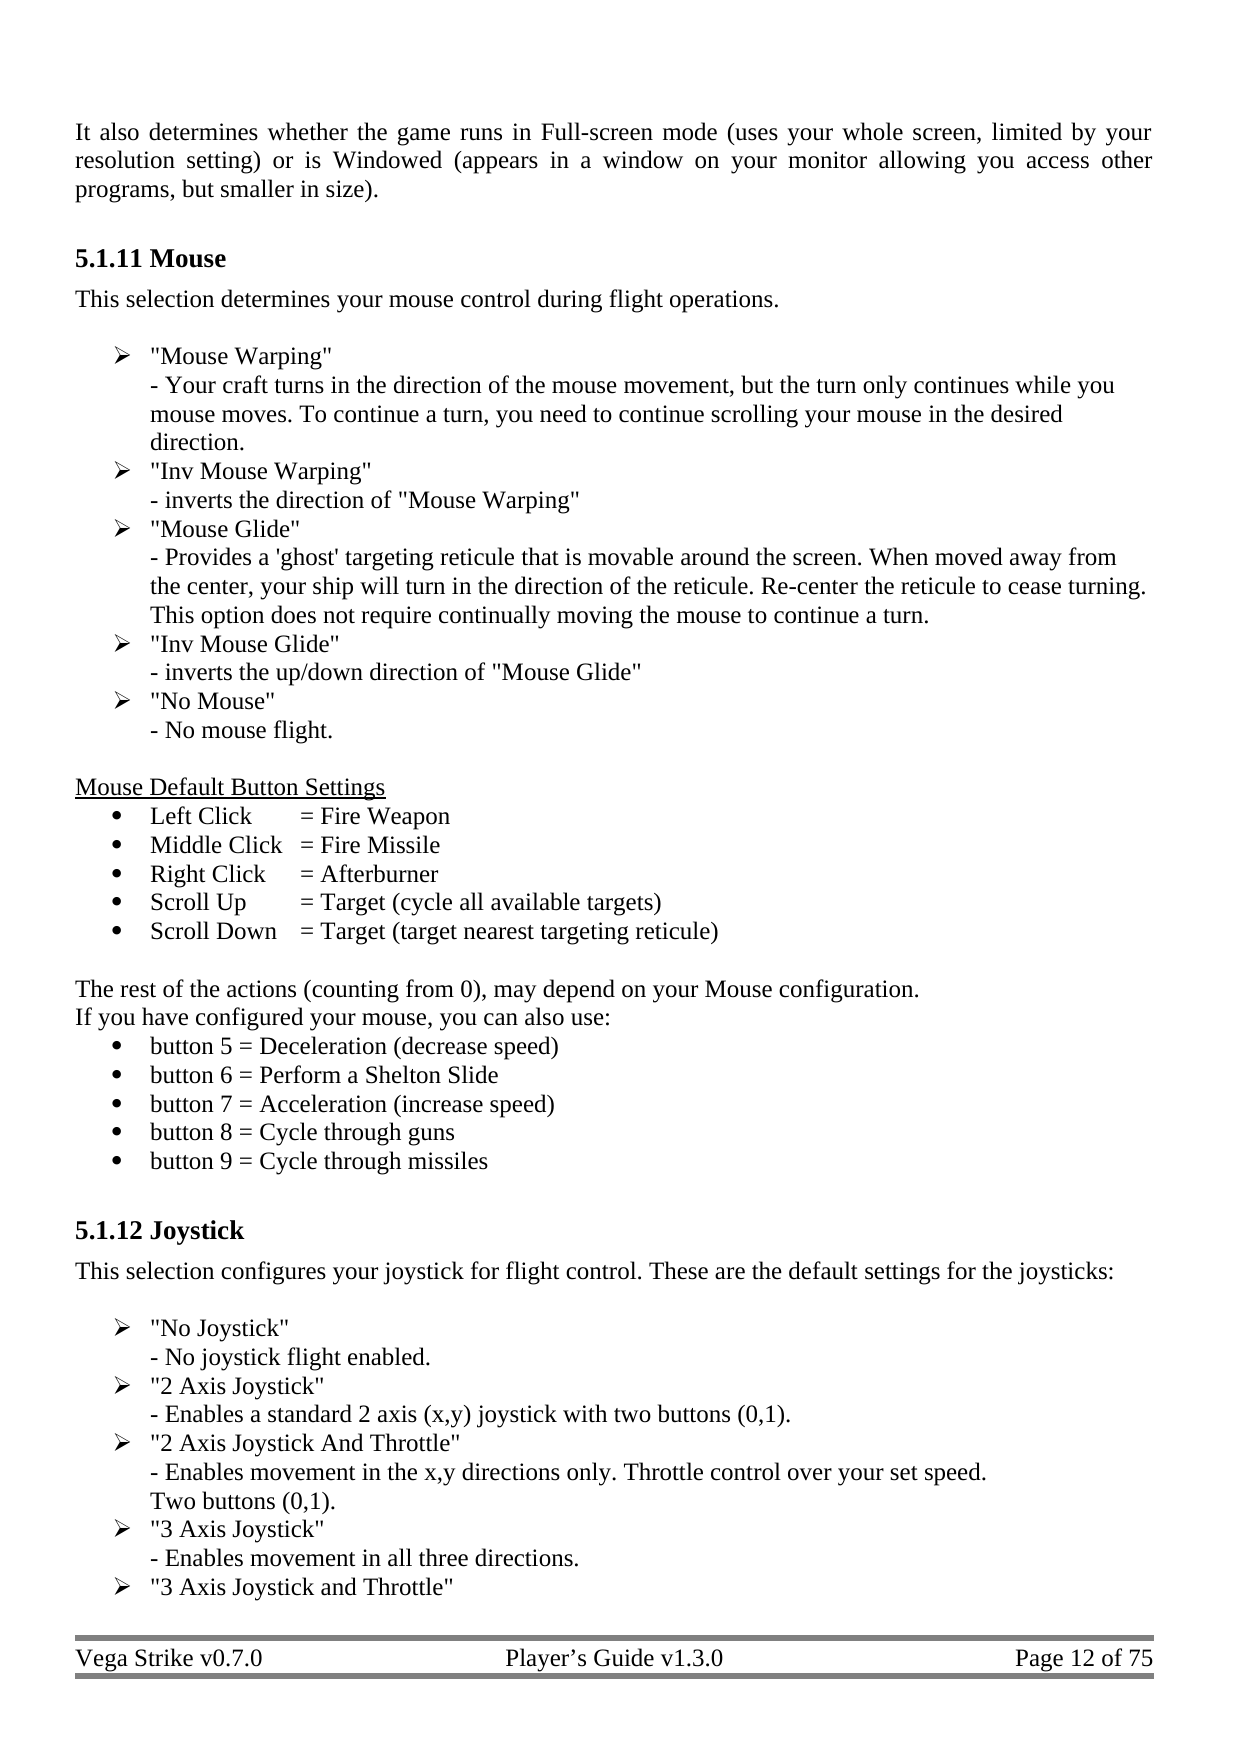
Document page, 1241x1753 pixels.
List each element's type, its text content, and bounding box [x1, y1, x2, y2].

text The rest of the actions (counting from 0), may depend on your Mouse configuration. [75, 974, 1154, 1002]
list Left Click = Fire Weapon [112, 801, 1154, 830]
list "3 Axis Joystick and Throttle" [112, 1572, 1154, 1601]
text This selection configures your joystick for flight control. These are the default settings for the joysticks: [75, 1256, 1154, 1284]
list "Mouse Warping" [112, 341, 1154, 370]
text - No mouse flight. [112, 715, 1154, 744]
text - Provides a 'ghost' targeting reticule that is movable around the screen. When moved away from the center, your ship will turn in the direction of the reticule. Re-center the reticule to cease turning. This option does not require continually moving the mouse to continue a turn. [75, 542, 1154, 629]
list Right Click = Afterburner [112, 859, 1154, 887]
text - Enables a standard 2 axis (x,y) joystick with two buttons (0,1). [112, 1399, 1154, 1428]
list "3 Axis Joystick" [112, 1514, 1154, 1543]
text This selection determines your mouse control during flight operations. [75, 284, 1154, 312]
text - Enables movement in the x,y directions only. Throttle control over your set speed. [112, 1457, 1154, 1486]
text - Enables movement in all three directions. [112, 1543, 1154, 1572]
list button 5 = Deceleration (decrease speed) [112, 1031, 1154, 1060]
text It also determines whether the game runs in Full-screen mode (uses your whole screen, limited by your resolution setting) or is Windowed (appears in a window on your monitor allowing you access other programs, but smaller in size). [75, 117, 1154, 203]
list "No Mouse" [112, 686, 1154, 715]
text Two buttons (0,1). [112, 1486, 1154, 1514]
text - Your craft turns in the direction of the mouse movement, but the turn only continues while you mouse moves. To continue a turn, you need to continue scrolling your mouse in the desired direction. [112, 370, 1154, 456]
text - inverts the up/down direction of "Mouse Glide" [112, 657, 1154, 686]
text - inverts the direction of "Mouse Warping" [112, 485, 1154, 514]
list button 9 = Cycle through missiles [112, 1146, 1154, 1175]
list "Inv Mouse Warping" [112, 456, 1154, 485]
text Mouse Default Button Settings [75, 772, 1154, 801]
text - No joystick flight enabled. [112, 1342, 1154, 1371]
list "Mouse Glide" [112, 514, 1154, 542]
list Middle Click = Fire Missile [112, 830, 1154, 859]
list "Inv Mouse Glide" [112, 629, 1154, 657]
list Scroll Up = Target (cycle all available targets) [112, 887, 1154, 916]
list button 7 = Acceleration (increase speed) [112, 1089, 1154, 1117]
list button 8 = Cycle through guns [112, 1117, 1154, 1146]
subtitle 5.1.12 Joystick [75, 1214, 1154, 1245]
subtitle 5.1.11 Mouse [75, 242, 1154, 273]
list Scroll Down = Target (target nearest targeting reticule) [112, 916, 1154, 945]
list "2 Axis Joystick" [112, 1371, 1154, 1399]
list "2 Axis Joystick And Throttle" [112, 1428, 1154, 1457]
list button 6 = Perform a Shelton Slide [112, 1060, 1154, 1089]
list "No Joystick" [112, 1313, 1154, 1342]
text If you have configured your mouse, you can also use: [75, 1002, 1154, 1031]
